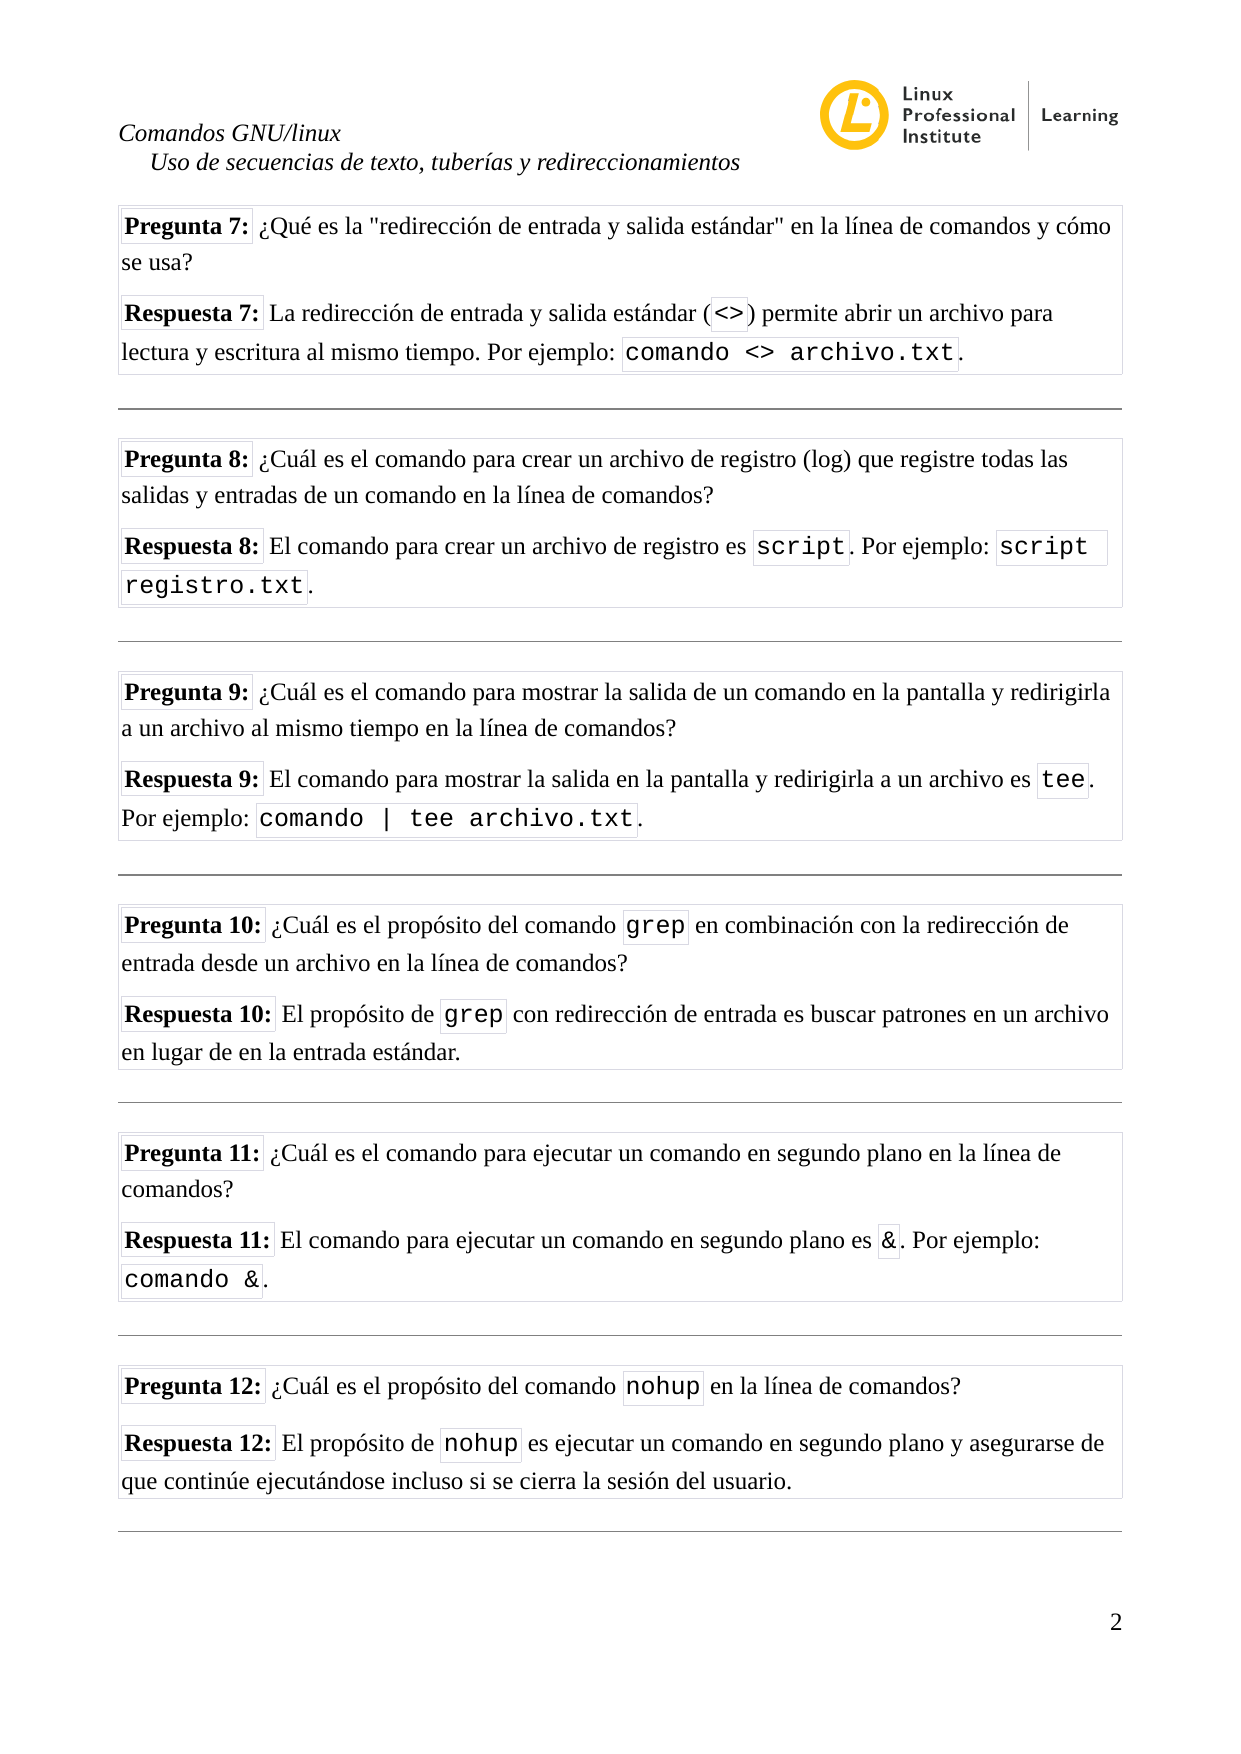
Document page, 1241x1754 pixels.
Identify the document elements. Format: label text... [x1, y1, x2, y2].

text Pregunta 12: ¿Cuál es el propósito del comando nohup en la línea de comandos? [119, 1366, 1122, 1405]
text Pregunta 9: ¿Cuál es el comando para mostrar la salida de un comando en la pantalla y redirigirla a un archivo al mismo tiempo en la línea de comandos? [119, 672, 1122, 742]
text Respuesta 8: El comando para crear un archivo de registro es script. Por ejemplo: script registro.txt. [119, 525, 1122, 607]
text Respuesta 10: El propósito de grep con redirección de entrada es buscar patrones en un archivo en lugar de en la entrada estándar. [119, 993, 1122, 1069]
text Pregunta 8: ¿Cuál es el comando para crear un archivo de registro (log) que registre todas las salidas y entradas de un comando en la línea de comandos? [119, 439, 1122, 509]
text Pregunta 11: ¿Cuál es el comando para ejecutar un comando en segundo plano en la línea de comandos? [119, 1133, 1122, 1203]
text Respuesta 7: La redirección de entrada y salida estándar (<>) permite abrir un archivo para lectura y escritura al mismo tiempo. Por ejemplo: comando <> archivo.txt. [119, 292, 1122, 374]
text Respuesta 12: El propósito de nohup es ejecutar un comando en segundo plano y asegurarse de que continúe ejecutándose incluso si se cierra la sesión del usuario. [119, 1422, 1122, 1498]
picture [819, 79, 1119, 151]
text Respuesta 9: El comando para mostrar la salida en la pantalla y redirigirla a un archivo es tee. Por ejemplo: comando | tee archivo.txt. [119, 758, 1122, 840]
text Pregunta 10: ¿Cuál es el propósito del comando grep en combinación con la redirección de entrada desde un archivo en la línea de comandos? [119, 905, 1122, 977]
text Pregunta 7: ¿Qué es la "redirección de entrada y salida estándar" en la línea de comandos y cómo se usa? [119, 206, 1122, 276]
text Respuesta 11: El comando para ejecutar un comando en segundo plano es &. Por ejemplo: comando &. [119, 1219, 1122, 1301]
